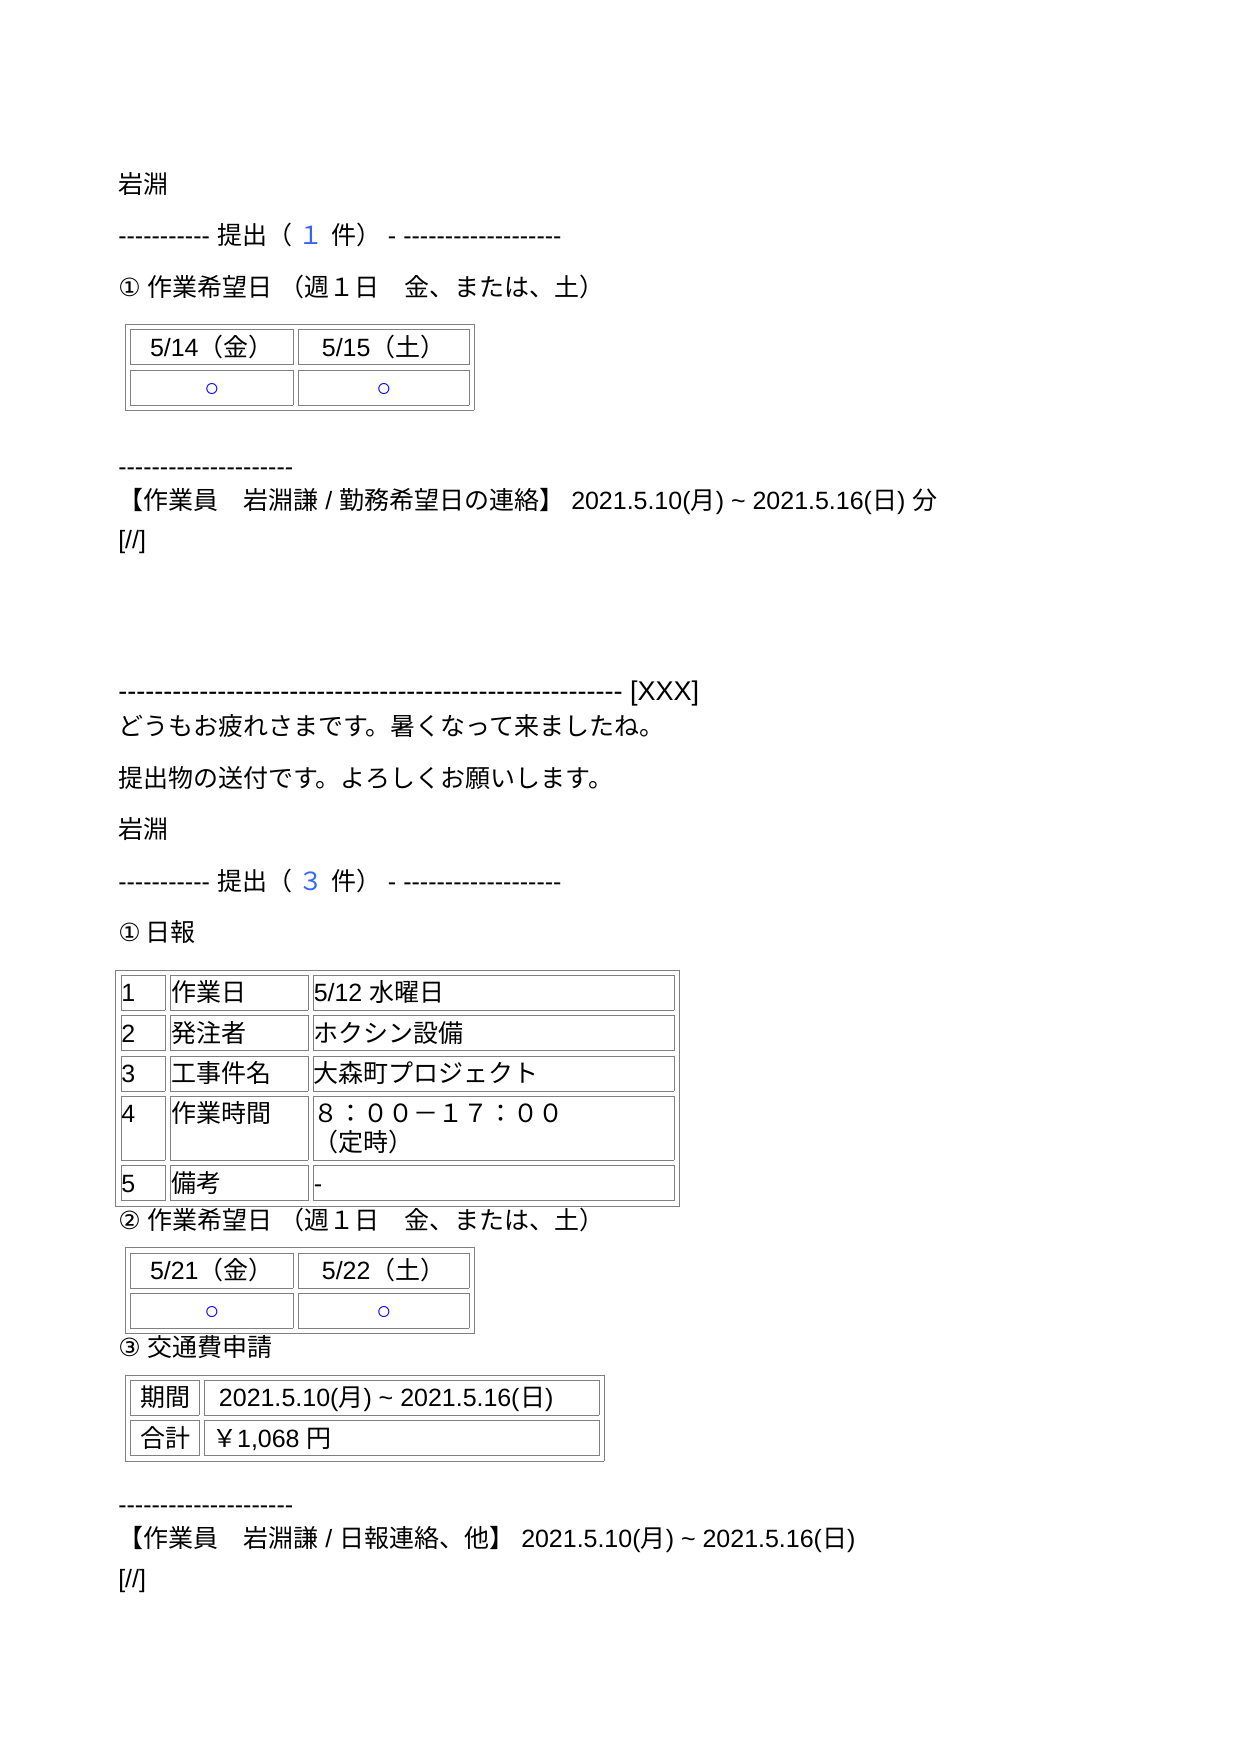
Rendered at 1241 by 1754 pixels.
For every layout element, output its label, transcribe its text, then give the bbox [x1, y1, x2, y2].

table_cell 備考 [168, 1160, 310, 1200]
text -------------------------------------------------------- [XXX] [118, 675, 1122, 706]
text 【作業員 岩淵謙 / 勤務希望日の連絡】 2021.5.10(月) ~ 2021.5.16(日) 分 [118, 486, 1122, 515]
table_header 5/22（土） [296, 1248, 471, 1287]
table_header 5/14（金） [128, 325, 296, 364]
text ----------- 提出（ ３ 件） - ------------------- [118, 867, 1122, 895]
table_header 5/15（土） [296, 325, 471, 364]
table_cell 5 [118, 1160, 168, 1200]
text ③ 交通費申請 [118, 1333, 1122, 1362]
text --------------------- [118, 1489, 1122, 1518]
table_cell - [314, 1166, 674, 1200]
text ①日報 [118, 918, 1122, 947]
text ① 作業希望日 （週１日 金、または、土） [118, 272, 1122, 301]
table_header 2021.5.10(月) ~ 2021.5.16(日) [202, 1376, 602, 1415]
table_cell ○ [128, 364, 296, 405]
table_cell ○ [296, 364, 471, 405]
text [//] [118, 1564, 1122, 1592]
text 【作業員 岩淵謙 / 日報連絡、他】 2021.5.10(月) ~ 2021.5.16(日) [118, 1524, 1122, 1553]
table_header 1 [118, 971, 168, 1010]
table_cell - [310, 1160, 677, 1200]
text [//] [118, 526, 1122, 554]
table_cell 大森町プロジェクト [310, 1050, 677, 1091]
text 提出物の送付です。よろしくお願いします。 [118, 764, 1122, 792]
table_cell 発注者 [168, 1010, 310, 1050]
table_header 作業日 [168, 971, 310, 1010]
table_cell 3 [118, 1050, 168, 1091]
table_cell ○ [128, 1288, 296, 1328]
table_header 5/21（金） [128, 1248, 296, 1287]
table_header 5/12 水曜日 [310, 971, 677, 1010]
table_cell ８：００－１７：００ （定時） [310, 1091, 677, 1160]
table_cell 合計 [128, 1415, 202, 1455]
text --------------------- [118, 451, 1122, 480]
text ----------- 提出（ １ 件） - ------------------- [118, 221, 1122, 250]
table_cell ￥1,068 円 [202, 1415, 602, 1455]
table_cell 4 [118, 1091, 168, 1160]
text 岩淵 [118, 815, 1122, 844]
text どうもお疲れさまです。暑くなって来ましたね。 [118, 712, 1122, 741]
table_cell 工事件名 [168, 1050, 310, 1091]
table_cell 作業時間 [168, 1091, 310, 1160]
table_header 期間 [128, 1376, 202, 1415]
table_cell ○ [296, 1288, 471, 1328]
table_cell 2 [118, 1010, 168, 1050]
text 岩淵 [118, 169, 1122, 198]
table_cell ホクシン設備 [310, 1010, 677, 1050]
text ② 作業希望日 （週１日 金、または、土） [118, 1206, 1122, 1234]
